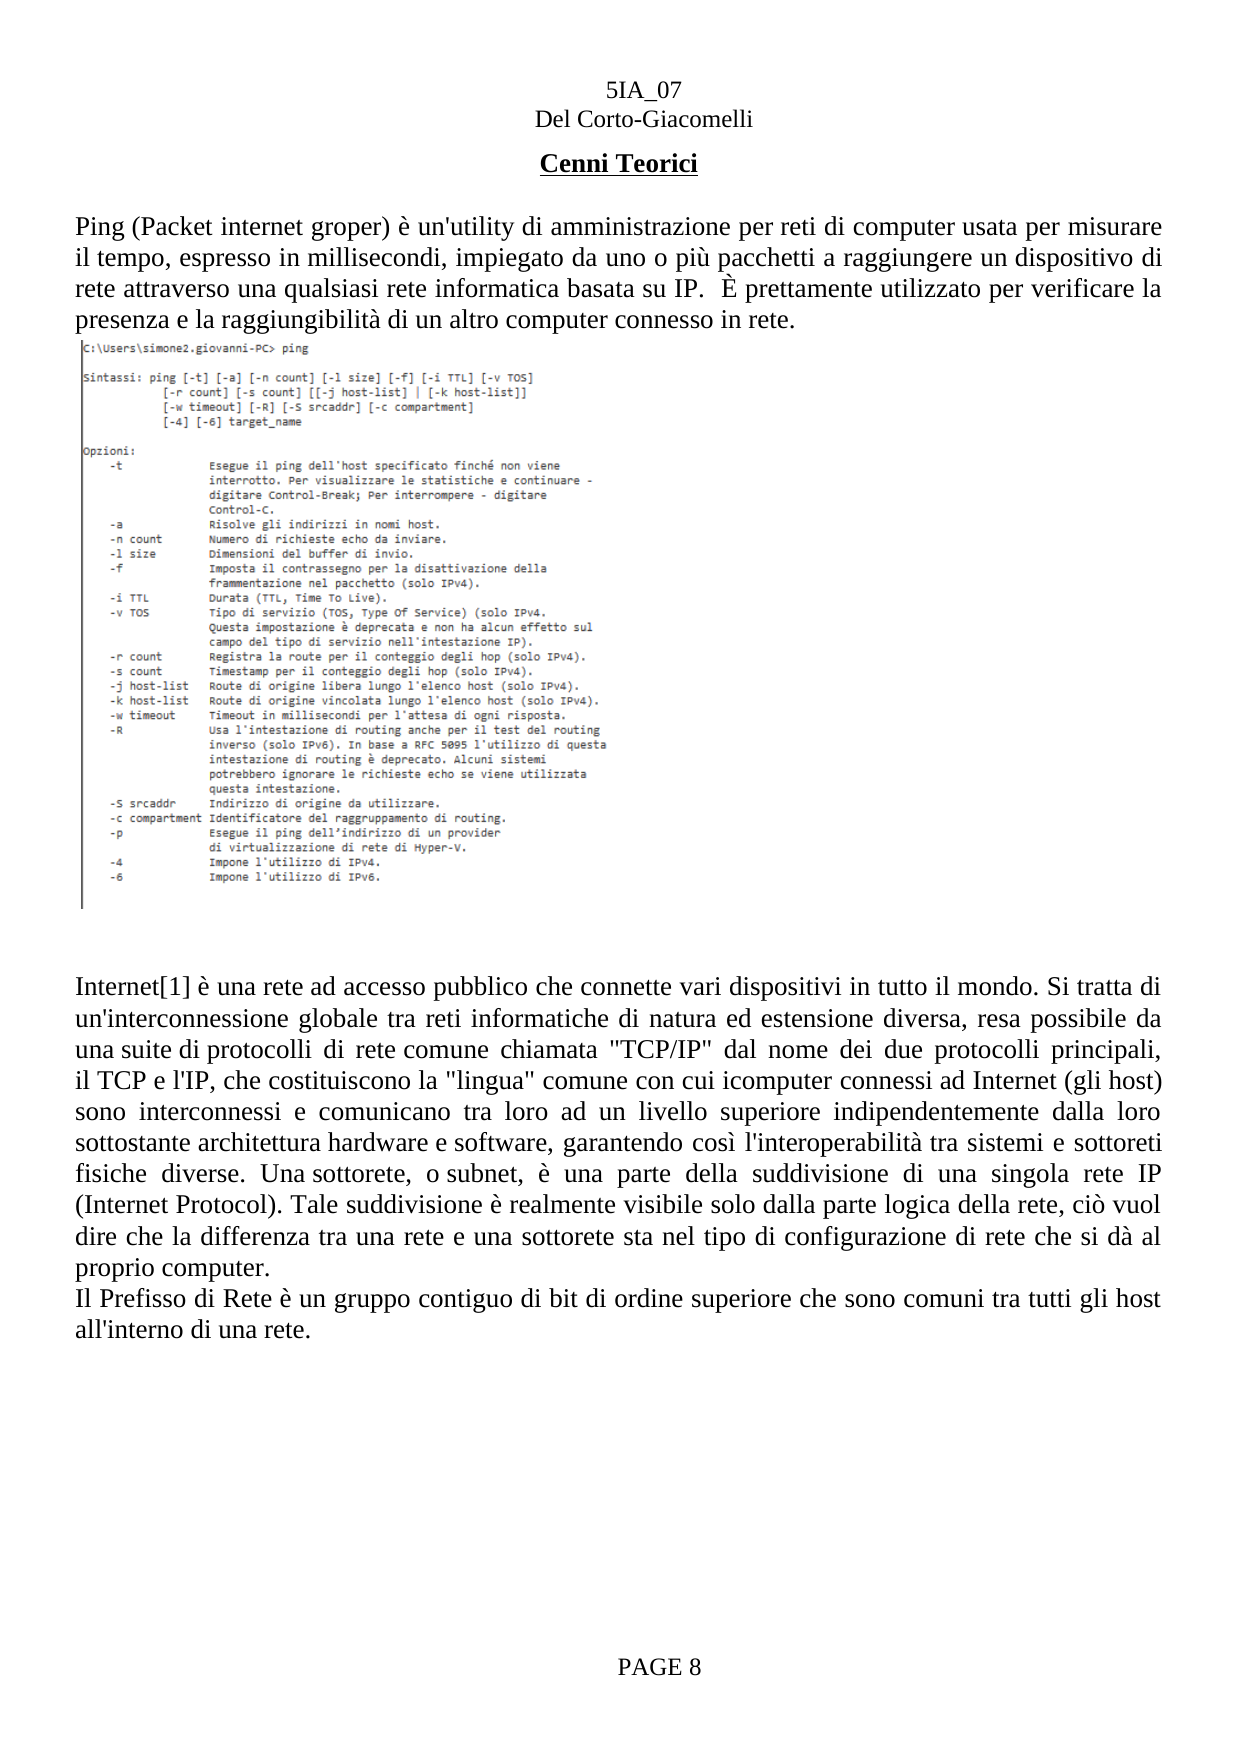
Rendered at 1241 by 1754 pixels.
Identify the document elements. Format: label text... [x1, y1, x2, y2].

subtitle Cenni Teorici [75, 148, 1162, 179]
picture [81, 340, 622, 909]
text Internet[1] è una rete ad accesso pubblico che connette vari dispositivi in tutto il mondo. Si tratta di un'interconnessione globale tra reti informatiche di natura ed estensione diversa, resa possibile da una suite di protocolli di rete comune chiamata "TCP/IP" dal nome dei due protocolli principali, il TCP e l'IP, che costituiscono la "lingua" comune con cui icomputer connessi ad Internet (gli host) sono interconnessi e comunicano tra loro ad un livello superiore indipendentemente dalla loro sottostante architettura hardware e software, garantendo così l'interoperabilità tra sistemi e sottoreti fisiche diverse. Una sottorete, o subnet, è una parte della suddivisione di una singola rete IP (Internet Protocol). Tale suddivisione è realmente visibile solo dalla parte logica della rete, ciò vuol dire che la differenza tra una rete e una sottorete sta nel tipo di configurazione di rete che si dà al proprio computer. [75, 971, 1162, 1282]
text Il Prefisso di Rete è un gruppo contiguo di bit di ordine superiore che sono comuni tra tutti gli host all'interno di una rete. [75, 1282, 1162, 1344]
text Ping (Packet internet groper) è un'utility di amministrazione per reti di computer usata per misurare il tempo, espresso in millisecondi, impiegato da uno o più pacchetti a raggiungere un dispositivo di rete attraverso una qualsiasi rete informatica basata su IP. È prettamente utilizzato per verificare la presenza e la raggiungibilità di un altro computer connesso in rete. [75, 210, 1162, 334]
